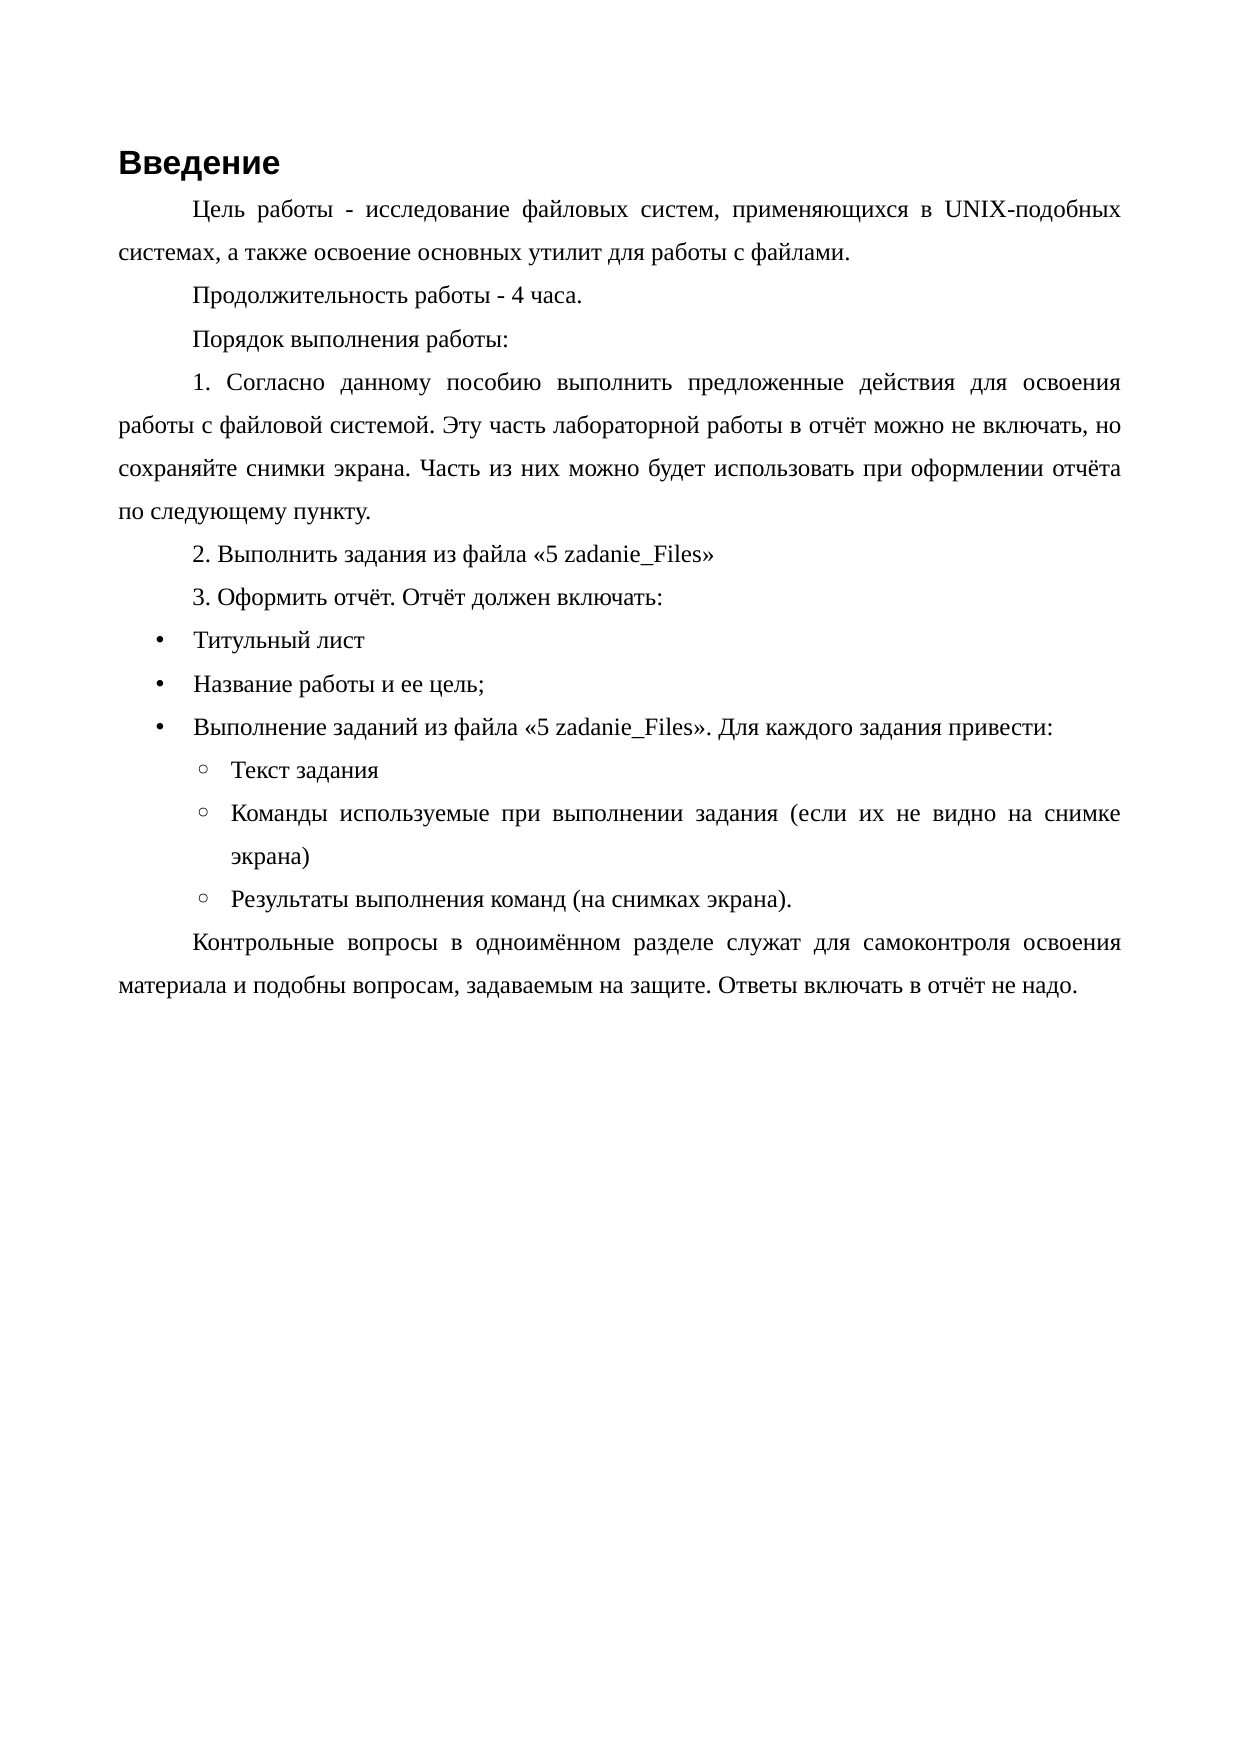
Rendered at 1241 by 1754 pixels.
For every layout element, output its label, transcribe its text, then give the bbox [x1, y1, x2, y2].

list Титульный лист [156, 626, 1122, 654]
list Выполнение заданий из файла «5 zadanie_Files». Для каждого задания привести: [156, 712, 1122, 741]
text 1. Согласно данному пособию выполнить предложенные действия для освоения работы с файловой системой. Эту часть лабораторной работы в отчёт можно не включать, но сохраняйте снимки экрана. Часть из них можно будет использовать при оформлении отчёта по следующему пункту. [118, 367, 1122, 525]
list Результаты выполнения команд (на снимках экрана). [193, 884, 1122, 913]
list Название работы и ее цель; [156, 669, 1122, 697]
subtitle Введение [118, 143, 1122, 182]
list Текст задания [193, 755, 1122, 784]
list Команды используемые при выполнении задания (если их не видно на снимке экрана) [193, 798, 1122, 870]
text Цель работы - исследование файловых систем, применяющихся в UNIX-подобных системах, а также освоение основных утилит для работы с файлами. [118, 194, 1122, 266]
text Порядок выполнения работы: [118, 324, 1122, 352]
text 2. Выполнить задания из файла «5 zadanie_Files» [118, 539, 1122, 568]
text 3. Оформить отчёт. Отчёт должен включать: [118, 582, 1122, 611]
text Продолжительность работы - 4 часа. [118, 281, 1122, 309]
text Контрольные вопросы в одноимённом разделе служат для самоконтроля освоения материала и подобны вопросам, задаваемым на защите. Ответы включать в отчёт не надо. [118, 927, 1122, 999]
